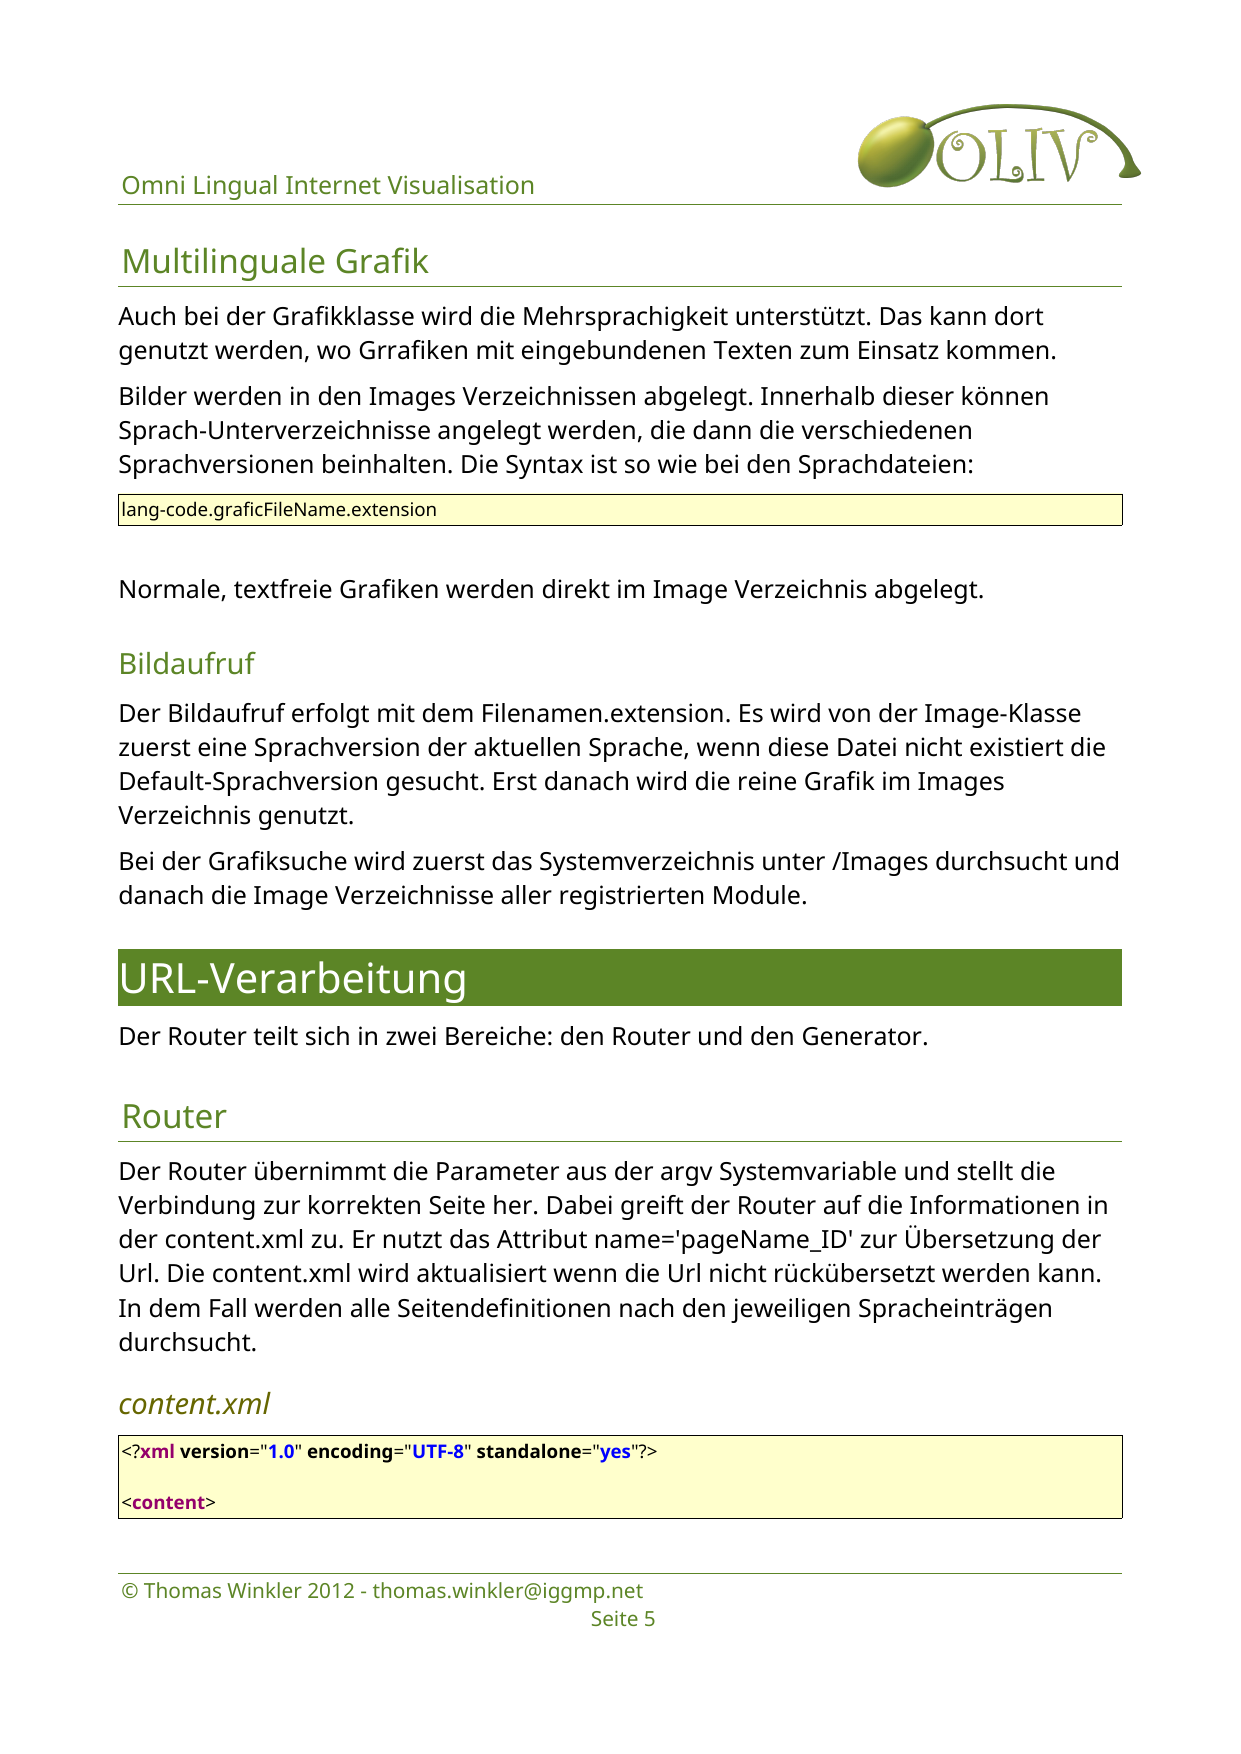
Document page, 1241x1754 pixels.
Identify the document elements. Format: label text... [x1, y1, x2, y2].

picture [856, 100, 1144, 189]
text <?xml version="1.0" encoding="UTF-8" standalone="yes"?> [119, 1436, 1122, 1461]
subtitle Bildaufruf [118, 643, 1122, 683]
text Der Bildaufruf erfolgt mit dem Filenamen.extension. Es wird von der Image-Klasse zuerst eine Sprachversion der aktuellen Sprache, wenn diese Datei nicht existiert die Default-Sprachversion gesucht. Erst danach wird die reine Grafik im Images Verzeichnis genutzt. [118, 695, 1122, 831]
text Auch bei der Grafikklasse wird die Mehrsprachigkeit unterstützt. Das kann dort genutzt werden, wo Grrafiken mit eingebundenen Texten zum Einsatz kommen. [118, 298, 1122, 367]
text Der Router übernimmt die Parameter aus der argv Systemvariable und stellt die Verbindung zur korrekten Seite her. Dabei greift der Router auf die Informationen in der content.xml zu. Er nutzt das Attribut name='pageName_ID' zur Übersetzung der Url. Die content.xml wird aktualisiert wenn die Url nicht rückübersetzt werden kann. In dem Fall werden alle Seitendefinitionen nach den jeweiligen Spracheinträgen durchsucht. [118, 1154, 1122, 1358]
text Der Router teilt sich in zwei Bereiche: den Router und den Generator. [118, 1019, 1122, 1053]
text Bilder werden in den Images Verzeichnissen abgelegt. Innerhalb dieser können Sprach-Unterverzeichnisse angelegt werden, die dann die verschiedenen Sprachversionen beinhalten. Die Syntax ist so wie bei den Sprachdateien: [118, 379, 1122, 481]
subtitle Multilinguale Grafik [118, 234, 1122, 286]
subtitle URL-Verarbeitung [118, 949, 1122, 1006]
text content.xml [118, 1383, 1122, 1423]
text Normale, textfreie Grafiken werden direkt im Image Verzeichnis abgelegt. [118, 572, 1122, 606]
subtitle Router [118, 1090, 1122, 1141]
text Bei der Grafiksuche wird zuerst das Systemverzeichnis unter /Images durchsucht und danach die Image Verzeichnisse aller registrierten Module. [118, 844, 1122, 912]
text lang-code.graficFileName.extension [119, 495, 1122, 525]
text <content> [119, 1486, 1122, 1518]
